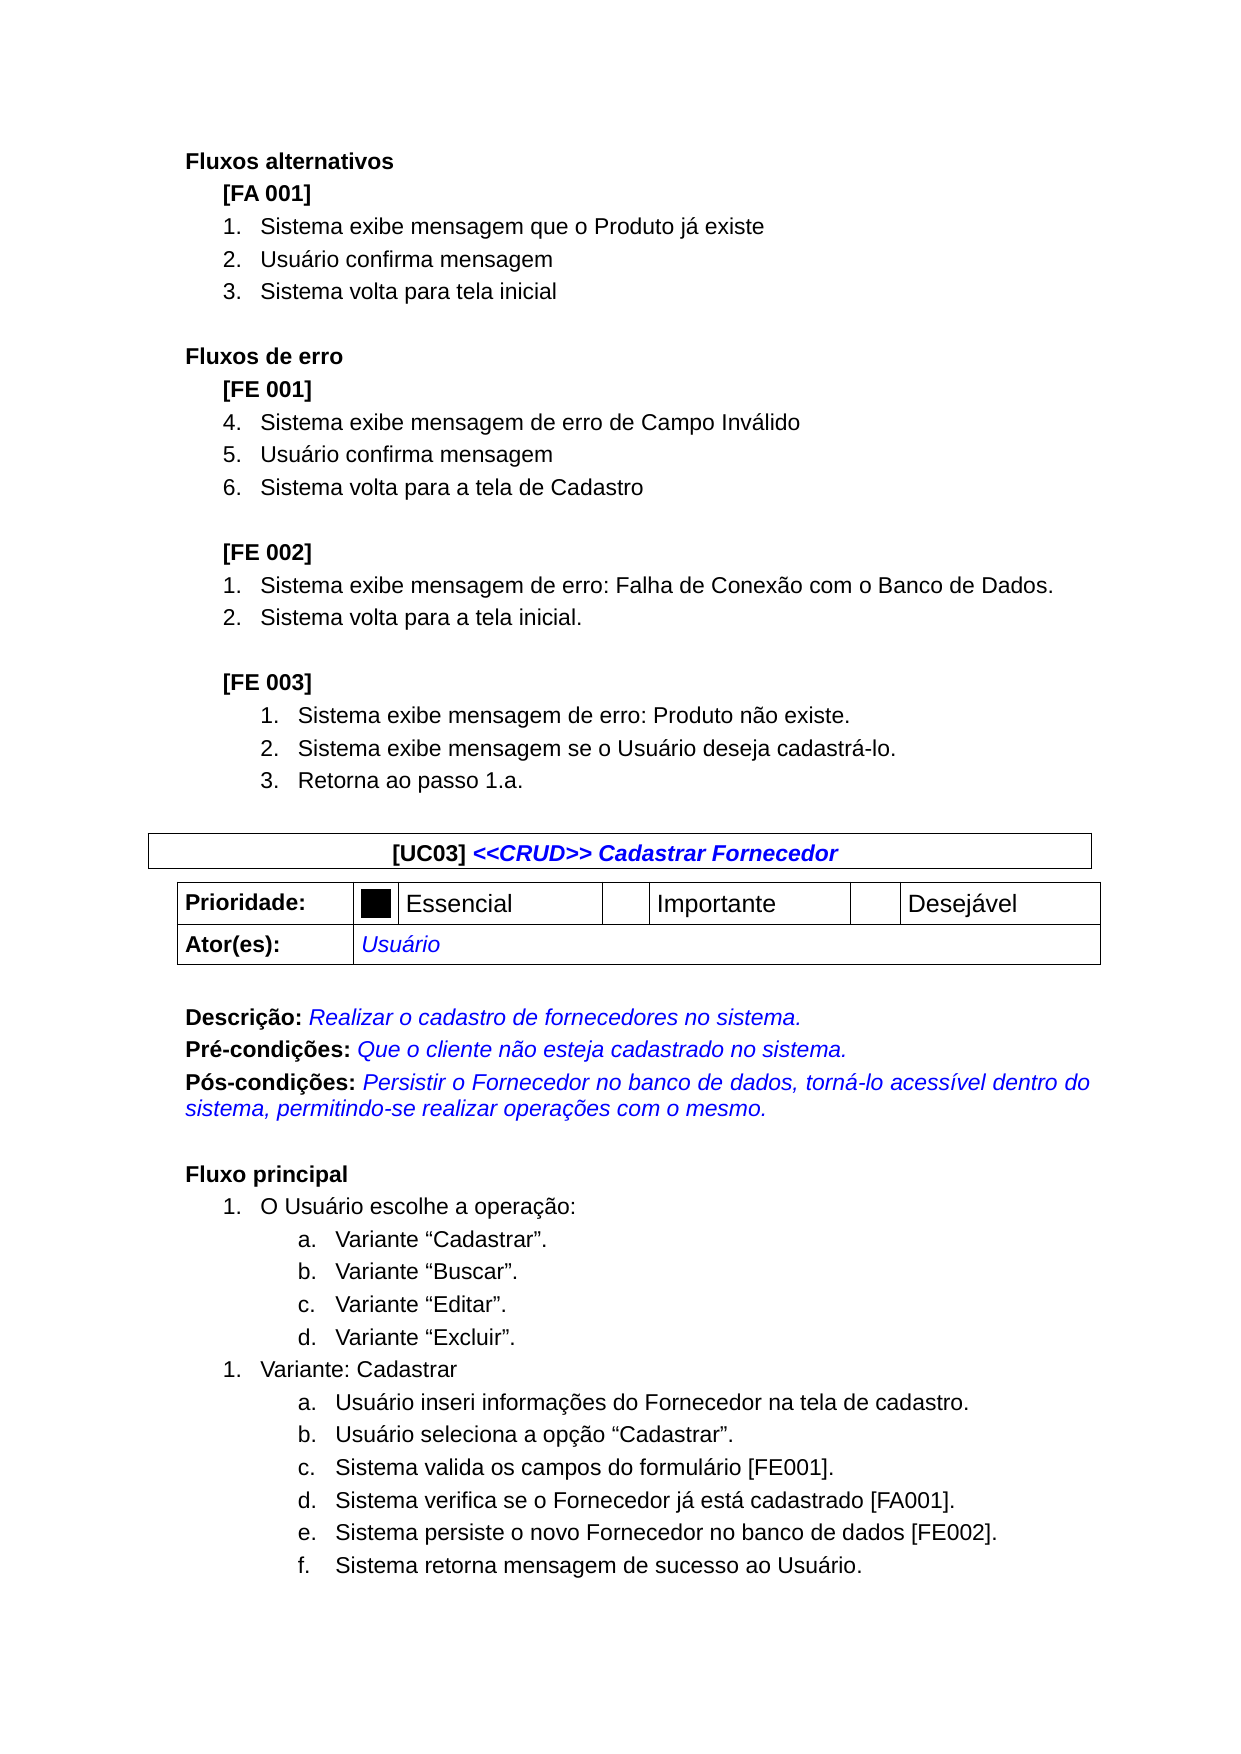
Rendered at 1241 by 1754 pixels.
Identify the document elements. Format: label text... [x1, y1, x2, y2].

text [FE 003] [148, 669, 1092, 696]
list Variante “Editar”. [298, 1291, 1092, 1317]
list Sistema exibe mensagem de erro: Falha de Conexão com o Banco de Dados. [223, 572, 1092, 598]
list Usuário confirma mensagem [223, 441, 1092, 467]
text [FA 001] [223, 180, 1092, 207]
list Sistema verifica se o Fornecedor já está cadastrado [FA001]. [298, 1487, 1092, 1513]
text Fluxo principal [185, 1161, 1092, 1187]
table_header [603, 883, 649, 924]
list Variante “Cadastrar”. [298, 1226, 1092, 1252]
list Variante: Cadastrar [223, 1356, 1092, 1382]
list Sistema retorna mensagem de sucesso ao Usuário. [298, 1552, 1092, 1578]
text Pós-condições: Persistir o Fornecedor no banco de dados, torná-lo acessível dentro do sistema, permitindo-se realizar operações com o mesmo. [185, 1069, 1092, 1122]
table_header Essencial [399, 883, 602, 924]
list Sistema volta para a tela de Cadastro [223, 474, 1092, 500]
text [FE 001] [223, 376, 1092, 402]
table_header Importante [650, 883, 850, 924]
list Sistema volta para tela inicial [223, 278, 1092, 304]
table_header [354, 883, 398, 924]
list Sistema exibe mensagem de erro de Campo Inválido [223, 408, 1092, 435]
list Variante “Buscar”. [298, 1258, 1092, 1285]
list Sistema exibe mensagem se o Usuário deseja cadastrá-lo. [260, 734, 1092, 761]
text Pré-condições: Que o cliente não esteja cadastrado no sistema. [185, 1036, 1092, 1063]
table_cell Usuário [354, 925, 1100, 964]
list Variante “Excluir”. [298, 1323, 1092, 1350]
table_header [851, 883, 900, 924]
table_header Desejável [901, 883, 1100, 924]
list Sistema exibe mensagem que o Produto já existe [223, 213, 1092, 239]
list Sistema exibe mensagem de erro: Produto não existe. [260, 702, 1092, 728]
table_header Prioridade: [178, 883, 353, 924]
list Usuário seleciona a opção “Cadastrar”. [298, 1421, 1092, 1448]
list Usuário confirma mensagem [223, 246, 1092, 272]
text Descrição: Realizar o cadastro de fornecedores no sistema. [185, 1004, 1092, 1030]
table_cell Ator(es): [178, 925, 353, 964]
list O Usuário escolhe a operação: [223, 1193, 1092, 1219]
text Fluxos de erro [185, 343, 1092, 370]
text Fluxos alternativos [185, 148, 1092, 174]
list Sistema volta para a tela inicial. [223, 604, 1092, 631]
list Retorna ao passo 1.a. [260, 767, 1092, 793]
text [FE 002] [148, 539, 1092, 565]
text [UC03] <<CRUD>> Cadastrar Fornecedor [149, 834, 1091, 868]
list Sistema valida os campos do formulário [FE001]. [298, 1454, 1092, 1480]
list Usuário inseri informações do Fornecedor na tela de cadastro. [298, 1389, 1092, 1415]
list Sistema persiste o novo Fornecedor no banco de dados [FE002]. [298, 1519, 1092, 1546]
